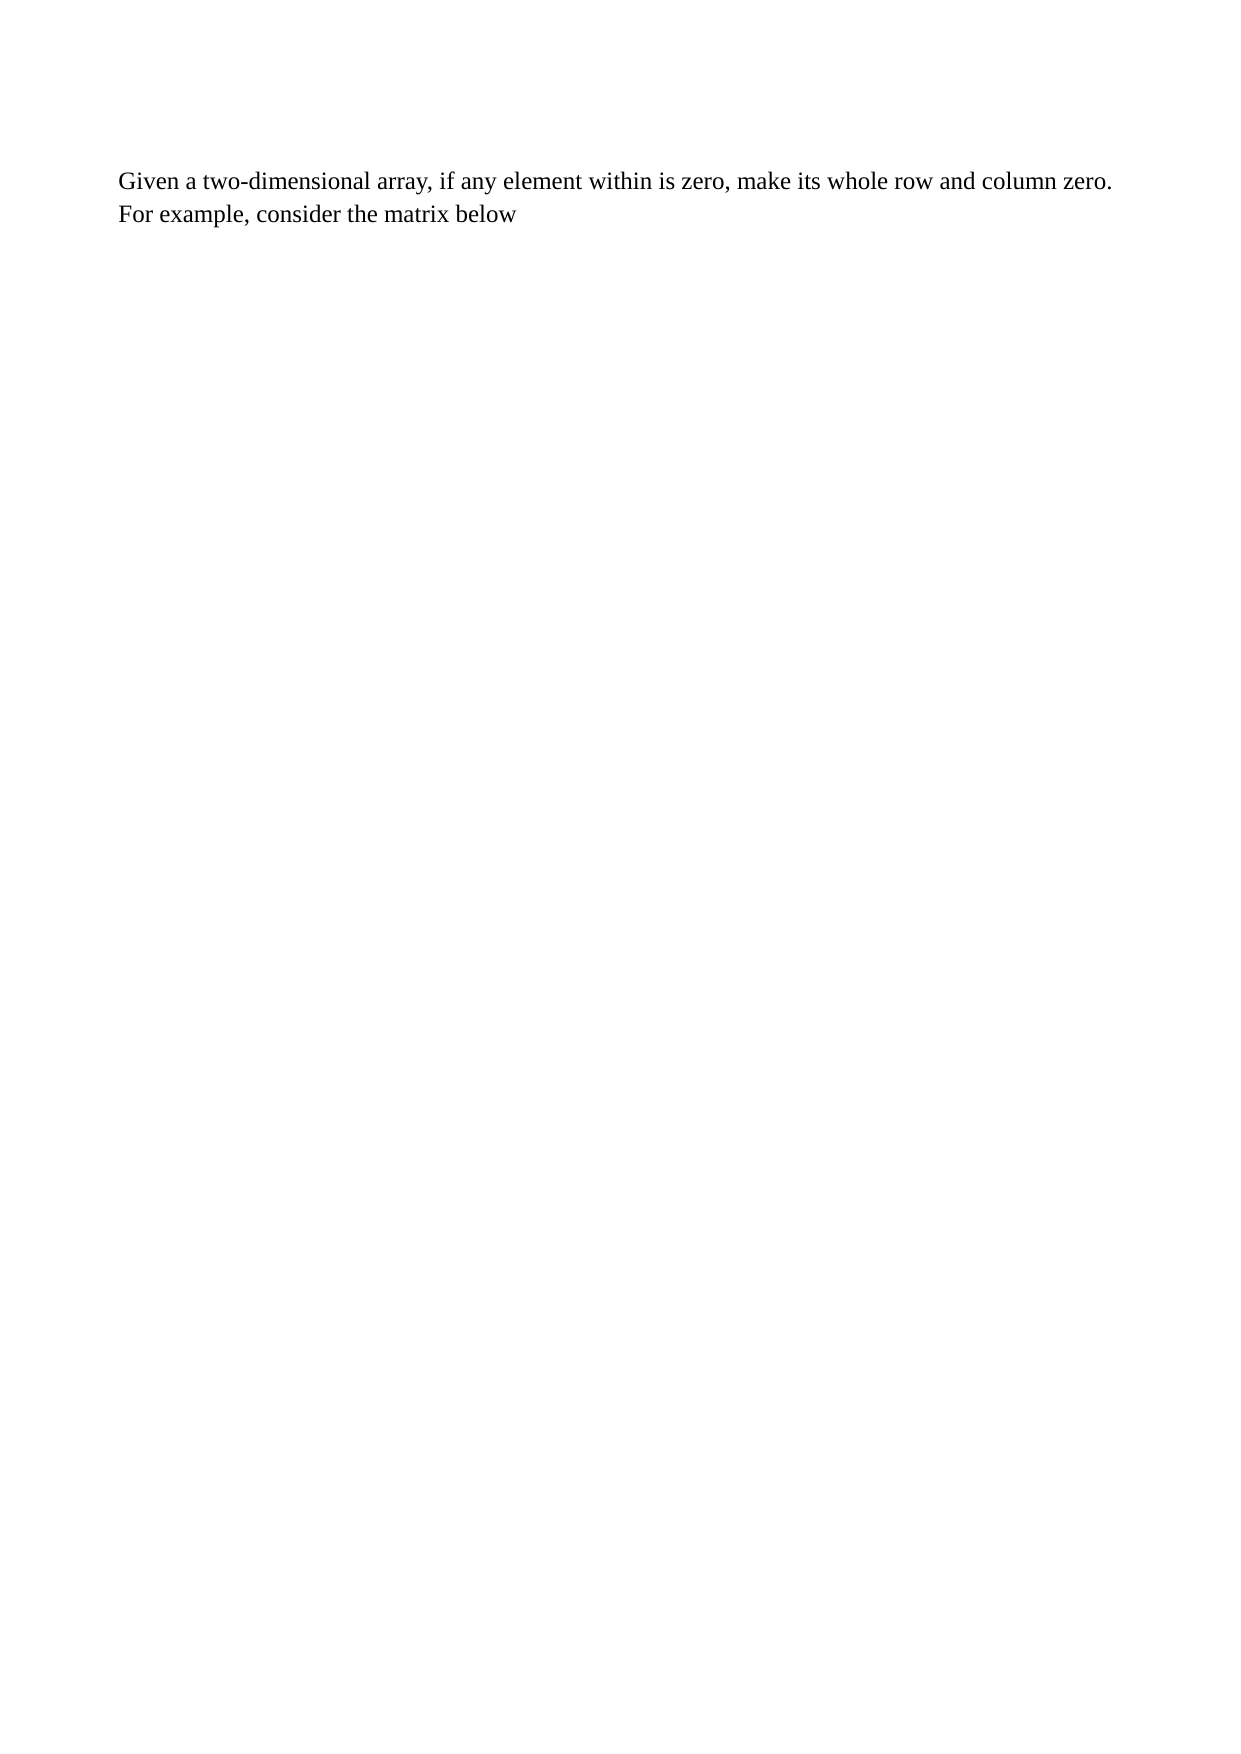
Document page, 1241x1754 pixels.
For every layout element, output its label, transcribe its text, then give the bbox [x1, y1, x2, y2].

text Given a two-dimensional array, if any element within is zero, make its whole row and column zero. For example, consider the matrix below [118, 166, 1122, 227]
